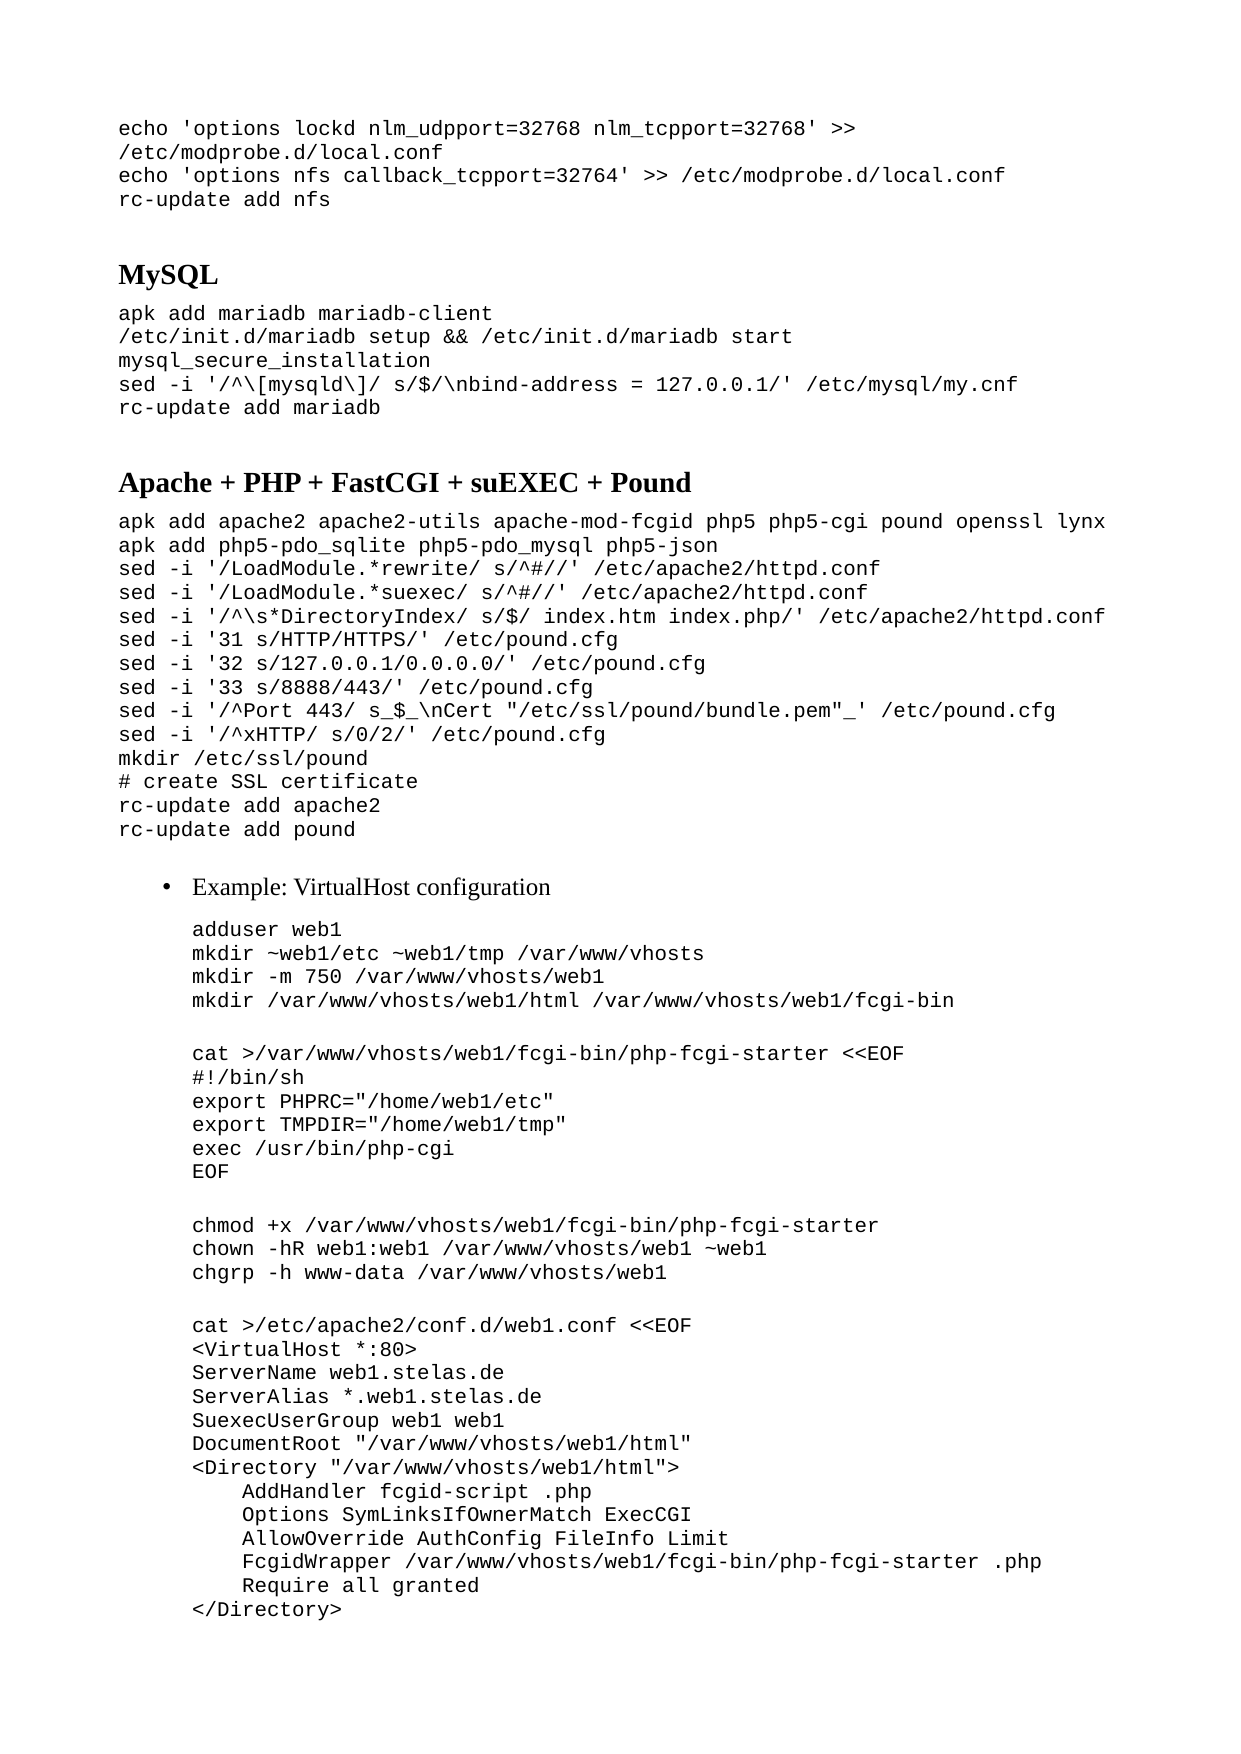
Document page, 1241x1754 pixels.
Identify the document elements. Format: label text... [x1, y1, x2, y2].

text rc-update add nfs [118, 189, 1122, 213]
text /etc/init.d/mariadb setup && /etc/init.d/mariadb start [118, 326, 1122, 350]
text apk add mariadb mariadb-client [118, 303, 1122, 326]
list mkdir -m 750 /var/www/vhosts/web1 [162, 967, 1122, 990]
list mkdir /var/www/vhosts/web1/html /var/www/vhosts/web1/fcgi-bin [162, 990, 1122, 1014]
text rc-update add mariadb [118, 397, 1122, 421]
text sed -i '/LoadModule.*rewrite/ s/^#//' /etc/apache2/httpd.conf [118, 558, 1122, 582]
list cat >/etc/apache2/conf.d/web1.conf <<EOF [162, 1315, 1122, 1339]
list AddHandler fcgid-script .php [162, 1481, 1122, 1504]
list chown -hR web1:web1 /var/www/vhosts/web1 ~web1 [162, 1238, 1122, 1262]
list chgrp -h www-data /var/www/vhosts/web1 [162, 1262, 1122, 1286]
text sed -i '31 s/HTTP/HTTPS/' /etc/pound.cfg [118, 629, 1122, 653]
list exec /usr/bin/php-cgi [162, 1138, 1122, 1162]
list adduser web1 [162, 919, 1122, 943]
list Require all granted [162, 1575, 1122, 1599]
list export TMPDIR="/home/web1/tmp" [162, 1114, 1122, 1138]
subtitle Apache + PHP + FastCGI + suEXEC + Pound [118, 465, 1122, 499]
list mkdir ~web1/etc ~web1/tmp /var/www/vhosts [162, 943, 1122, 967]
list AllowOverride AuthConfig FileInfo Limit [162, 1528, 1122, 1552]
list FcgidWrapper /var/www/vhosts/web1/fcgi-bin/php-fcgi-starter .php [162, 1552, 1122, 1575]
list #!/bin/sh [162, 1067, 1122, 1091]
list chmod +x /var/www/vhosts/web1/fcgi-bin/php-fcgi-starter [162, 1215, 1122, 1238]
list SuexecUserGroup web1 web1 [162, 1410, 1122, 1433]
list ServerName web1.stelas.de [162, 1362, 1122, 1386]
list EOF [162, 1162, 1122, 1185]
list </Directory> [162, 1599, 1122, 1622]
text sed -i '33 s/8888/443/' /etc/pound.cfg [118, 677, 1122, 700]
subtitle MySQL [118, 257, 1122, 290]
list <VirtualHost *:80> [162, 1339, 1122, 1362]
list export PHPRC="/home/web1/etc" [162, 1091, 1122, 1114]
text mysql_secure_installation [118, 350, 1122, 374]
list DocumentRoot "/var/www/vhosts/web1/html" [162, 1433, 1122, 1457]
list ServerAlias *.web1.stelas.de [162, 1386, 1122, 1410]
text echo 'options lockd nlm_udpport=32768 nlm_tcpport=32768' >> /etc/modprobe.d/local.conf [118, 118, 1122, 165]
text rc-update add apache2 [118, 795, 1122, 818]
text sed -i '32 s/127.0.0.1/0.0.0.0/' /etc/pound.cfg [118, 653, 1122, 677]
text echo 'options nfs callback_tcpport=32764' >> /etc/modprobe.d/local.conf [118, 165, 1122, 189]
text apk add apache2 apache2-utils apache-mod-fcgid php5 php5-cgi pound openssl lynx [118, 511, 1122, 535]
text apk add php5-pdo_sqlite php5-pdo_mysql php5-json [118, 535, 1122, 558]
list Example: VirtualHost configuration [162, 872, 1122, 900]
text sed -i '/^Port 443/ s_$_\nCert "/etc/ssl/pound/bundle.pem"_' /etc/pound.cfg [118, 700, 1122, 724]
text sed -i '/LoadModule.*suexec/ s/^#//' /etc/apache2/httpd.conf [118, 582, 1122, 606]
text sed -i '/^\[mysqld\]/ s/$/\nbind-address = 127.0.0.1/' /etc/mysql/my.cnf [118, 374, 1122, 397]
list cat >/var/www/vhosts/web1/fcgi-bin/php-fcgi-starter <<EOF [162, 1043, 1122, 1067]
text sed -i '/^\s*DirectoryIndex/ s/$/ index.htm index.php/' /etc/apache2/httpd.conf [118, 606, 1122, 629]
text sed -i '/^xHTTP/ s/0/2/' /etc/pound.cfg [118, 724, 1122, 748]
list Options SymLinksIfOwnerMatch ExecCGI [162, 1504, 1122, 1528]
text rc-update add pound [118, 818, 1122, 842]
text # create SSL certificate [118, 771, 1122, 795]
text mkdir /etc/ssl/pound [118, 748, 1122, 771]
list <Directory "/var/www/vhosts/web1/html"> [162, 1457, 1122, 1481]
